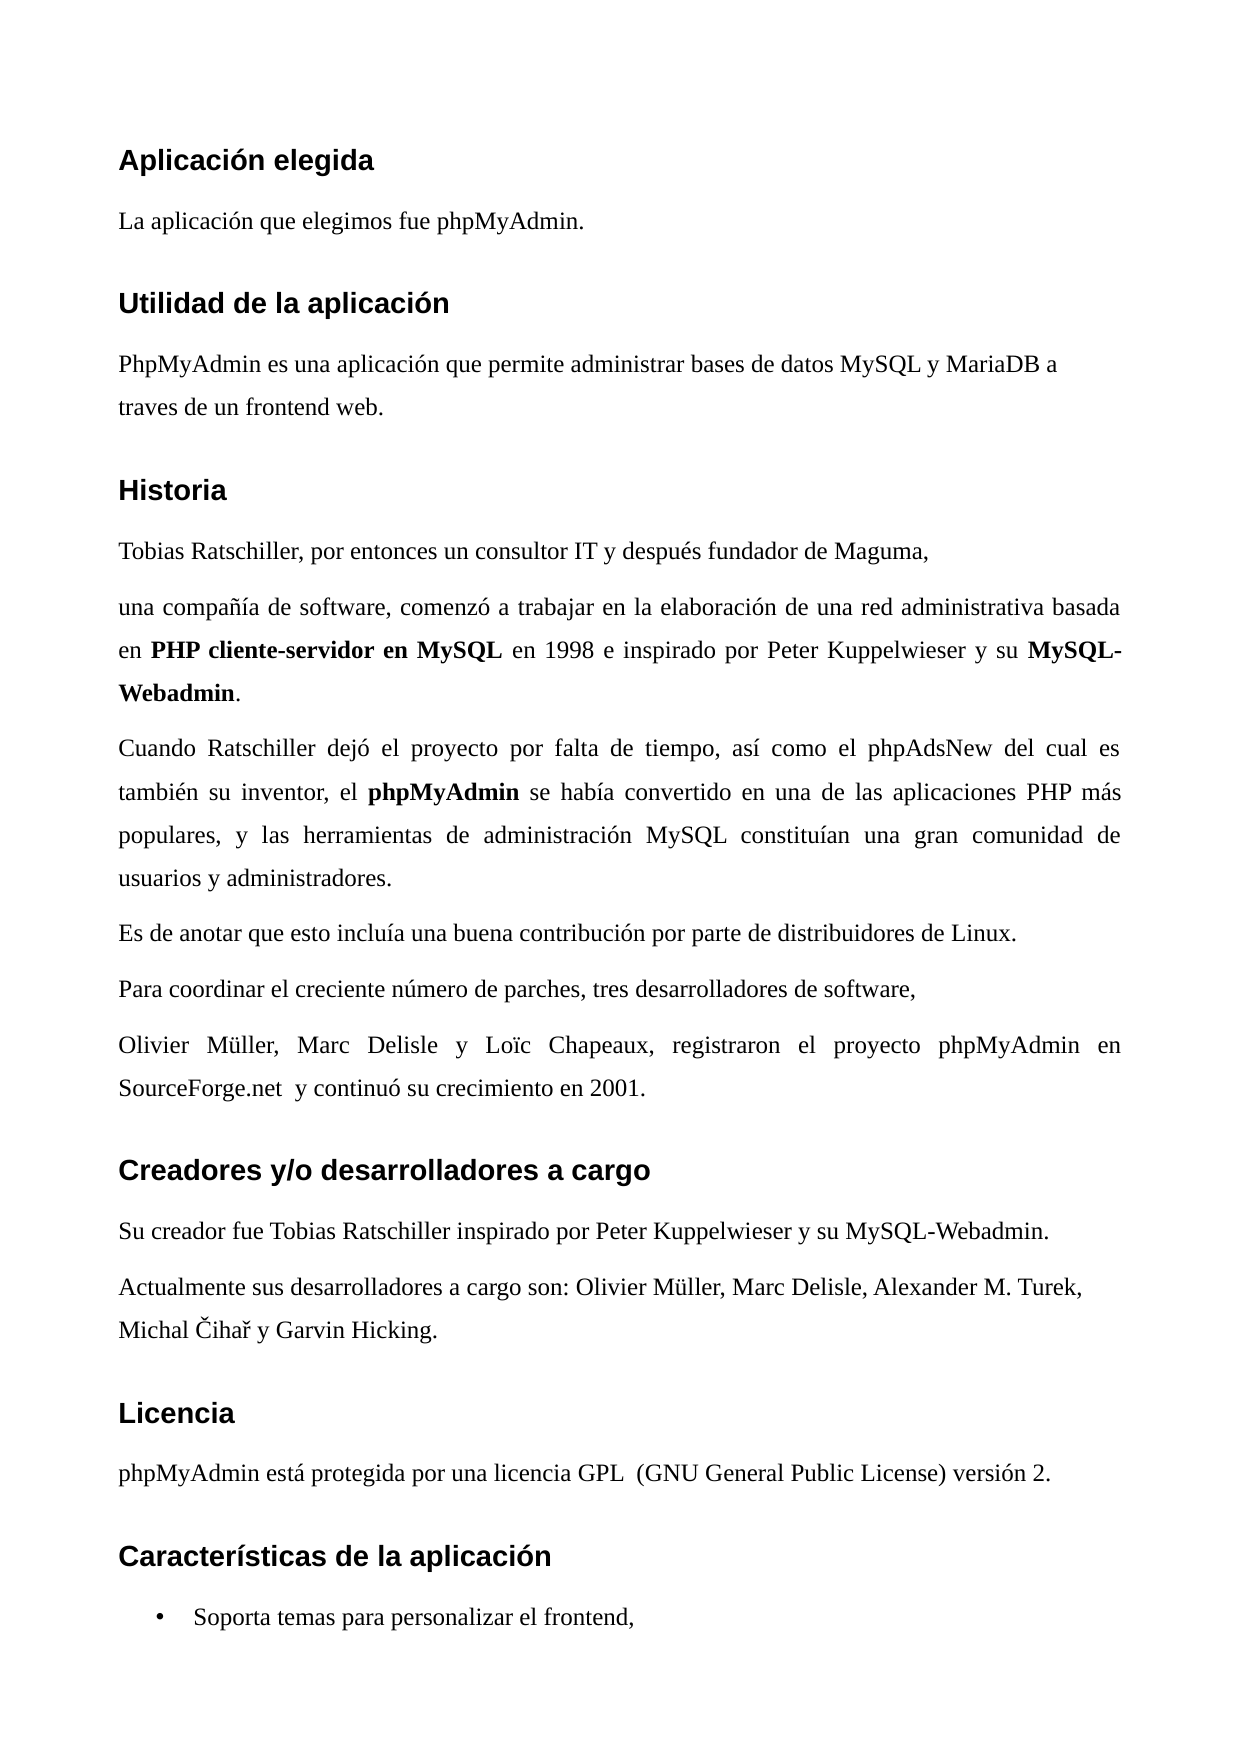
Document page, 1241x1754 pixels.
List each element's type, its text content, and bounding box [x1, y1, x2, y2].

text una compañía de software, comenzó a trabajar en la elaboración de una red administrativa basada en PHP cliente-servidor en MySQL en 1998 e inspirado por Peter Kuppelwieser y su MySQL-Webadmin. [118, 592, 1122, 707]
text phpMyAdmin está protegida por una licencia GPL (GNU General Public License) versión 2. [118, 1458, 1122, 1487]
text La aplicación que elegimos fue phpMyAdmin. [118, 206, 1122, 235]
text Actualmente sus desarrolladores a cargo son: Olivier Müller, Marc Delisle, Alexander M. Turek, Michal Čihař y Garvin Hicking. [118, 1272, 1122, 1344]
subtitle Creadores y/o desarrolladores a cargo [118, 1153, 1122, 1187]
text Olivier Müller, Marc Delisle y Loïc Chapeaux, registraron el proyecto phpMyAdmin en SourceForge.net y continuó su crecimiento en 2001. [118, 1030, 1122, 1102]
list Soporta temas para personalizar el frontend, [156, 1602, 1122, 1631]
text PhpMyAdmin es una aplicación que permite administrar bases de datos MySQL y MariaDB a traves de un frontend web. [118, 349, 1122, 421]
text Cuando Ratschiller dejó el proyecto por falta de tiempo, así como el phpAdsNew del cual es también su inventor, el phpMyAdmin se había convertido en una de las aplicaciones PHP más populares, y las herramientas de administración MySQL constituían una gran comunidad de usuarios y administradores. [118, 733, 1122, 892]
text Es de anotar que esto incluía una buena contribución por parte de distribuidores de Linux. [118, 918, 1122, 947]
text Para coordinar el creciente número de parches, tres desarrolladores de software, [118, 974, 1122, 1003]
subtitle Aplicación elegida [118, 143, 1122, 177]
subtitle Licencia [118, 1396, 1122, 1429]
subtitle Historia [118, 473, 1122, 507]
text Tobias Ratschiller, por entonces un consultor IT y después fundador de Maguma, [118, 536, 1122, 565]
subtitle Utilidad de la aplicación [118, 287, 1122, 320]
subtitle Características de la aplicación [118, 1539, 1122, 1573]
text Su creador fue Tobias Ratschiller inspirado por Peter Kuppelwieser y su MySQL-Webadmin. [118, 1216, 1122, 1245]
